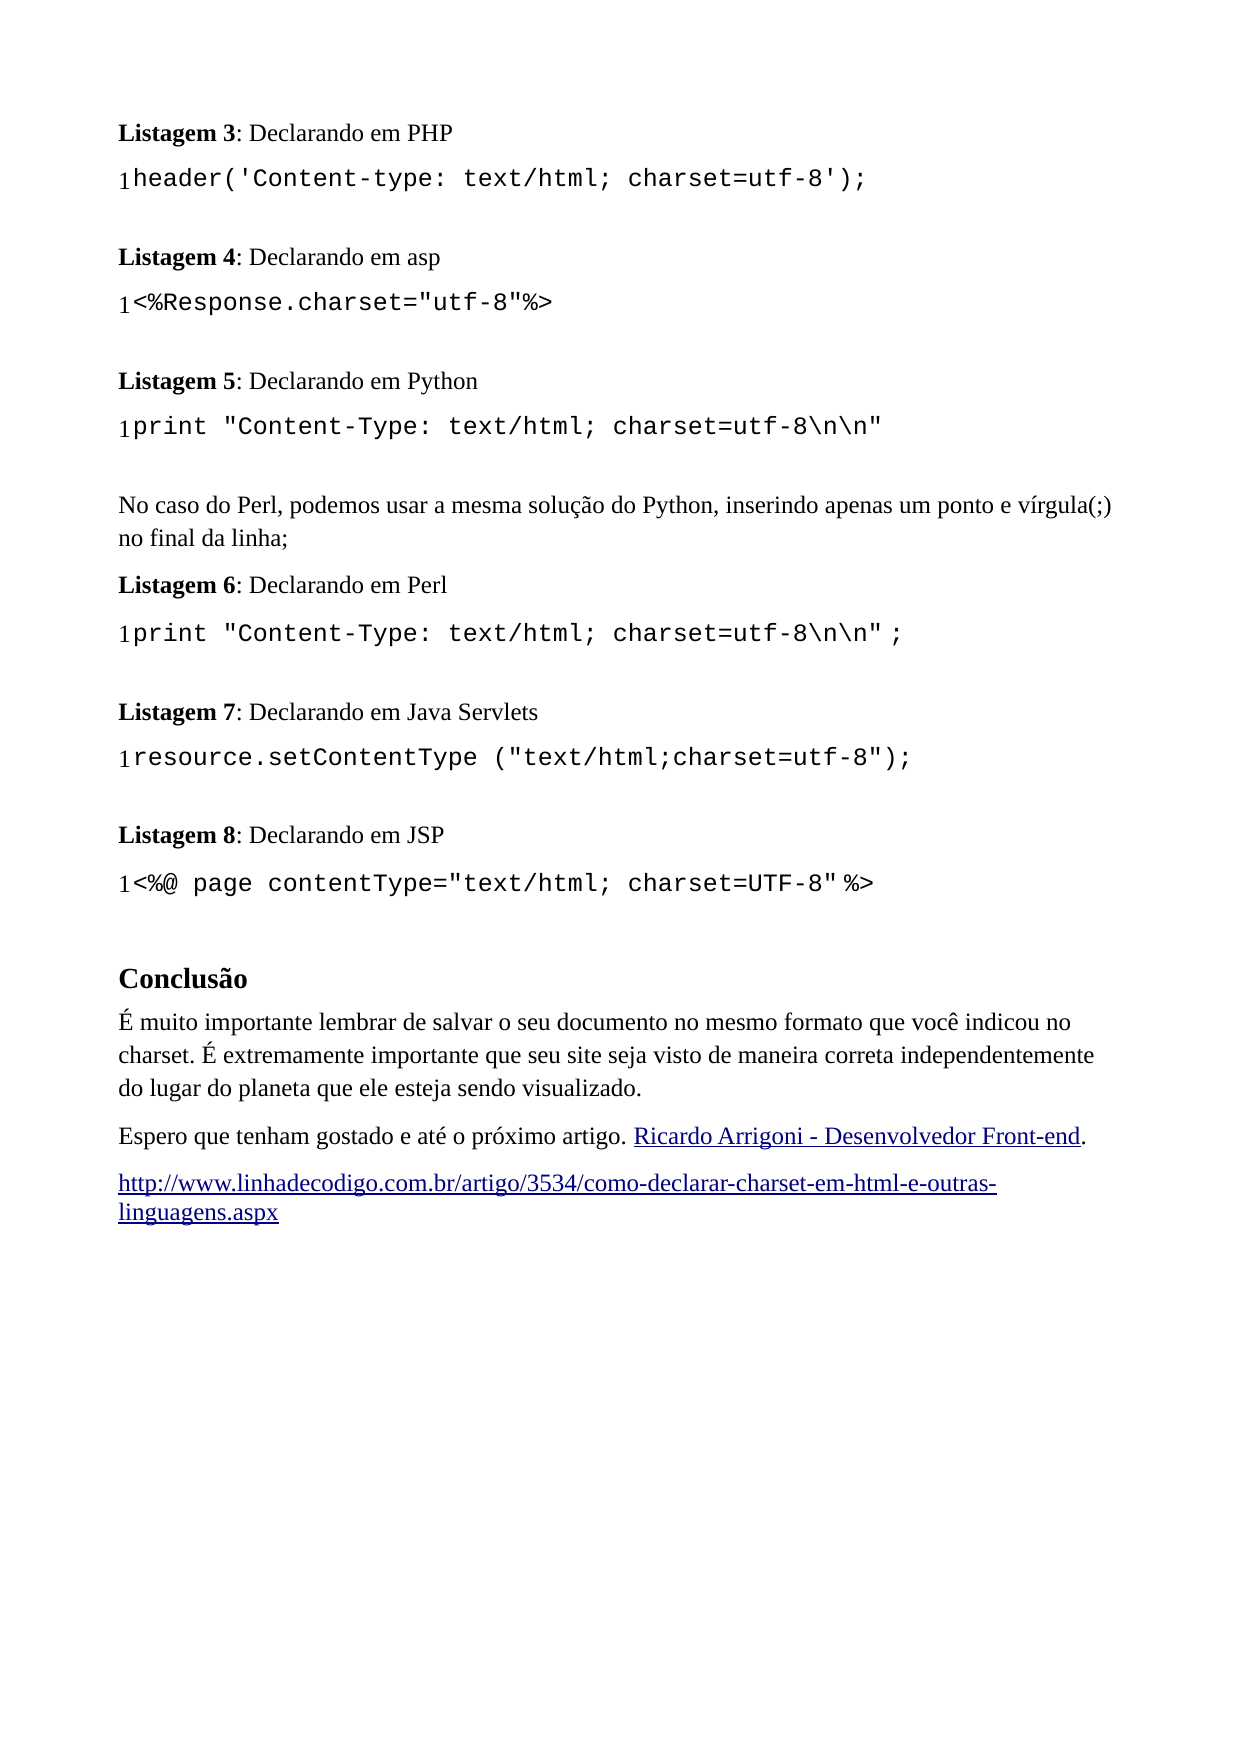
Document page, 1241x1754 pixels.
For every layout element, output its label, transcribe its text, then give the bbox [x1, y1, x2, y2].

table_header print "Content-Type: text/html; charset=utf-8\n\n" [133, 414, 896, 442]
table_header 1 [118, 290, 133, 318]
table_header 1 [118, 166, 133, 194]
text Listagem 3: Declarando em PHP [118, 118, 1122, 147]
text Listagem 4: Declarando em asp [118, 242, 1122, 271]
subtitle Conclusão [118, 961, 1122, 995]
text Listagem 6: Declarando em Perl [118, 571, 1122, 599]
table_header print "Content-Type: text/html; charset=utf-8\n\n" ; [133, 618, 918, 649]
text Listagem 5: Declarando em Python [118, 366, 1122, 395]
table_header <%Response.charset="utf-8"%> [133, 290, 573, 318]
table_header 1 [118, 868, 133, 899]
text http://www.linhadecodigo.com.br/artigo/3534/como-declarar-charset-em-html-e-outras-linguagens.aspx [118, 1168, 1122, 1226]
table_header 1 [118, 414, 133, 442]
table_header <%@ page contentType="text/html; charset=UTF-8" %> [133, 868, 900, 899]
text Listagem 8: Declarando em JSP [118, 821, 1122, 849]
table_header 1 [118, 618, 133, 649]
text Espero que tenham gostado e até o próximo artigo. Ricardo Arrigoni - Desenvolvedor Front-end. [118, 1121, 1122, 1150]
text É muito importante lembrar de salvar o seu documento no mesmo formato que você indicou no charset. É extremamente importante que seu site seja visto de maneira correta independentemente do lugar do planeta que ele esteja sendo visualizado. [118, 1007, 1122, 1102]
table_header header('Content-type: text/html; charset=utf-8'); [133, 166, 878, 194]
text No caso do Perl, podemos usar a mesma solução do Python, inserindo apenas um ponto e vírgula(;) no final da linha; [118, 490, 1122, 552]
text Listagem 7: Declarando em Java Servlets [118, 697, 1122, 725]
table_header 1 [118, 744, 133, 773]
table_header resource.setContentType ("text/html;charset=utf-8"); [133, 744, 937, 773]
